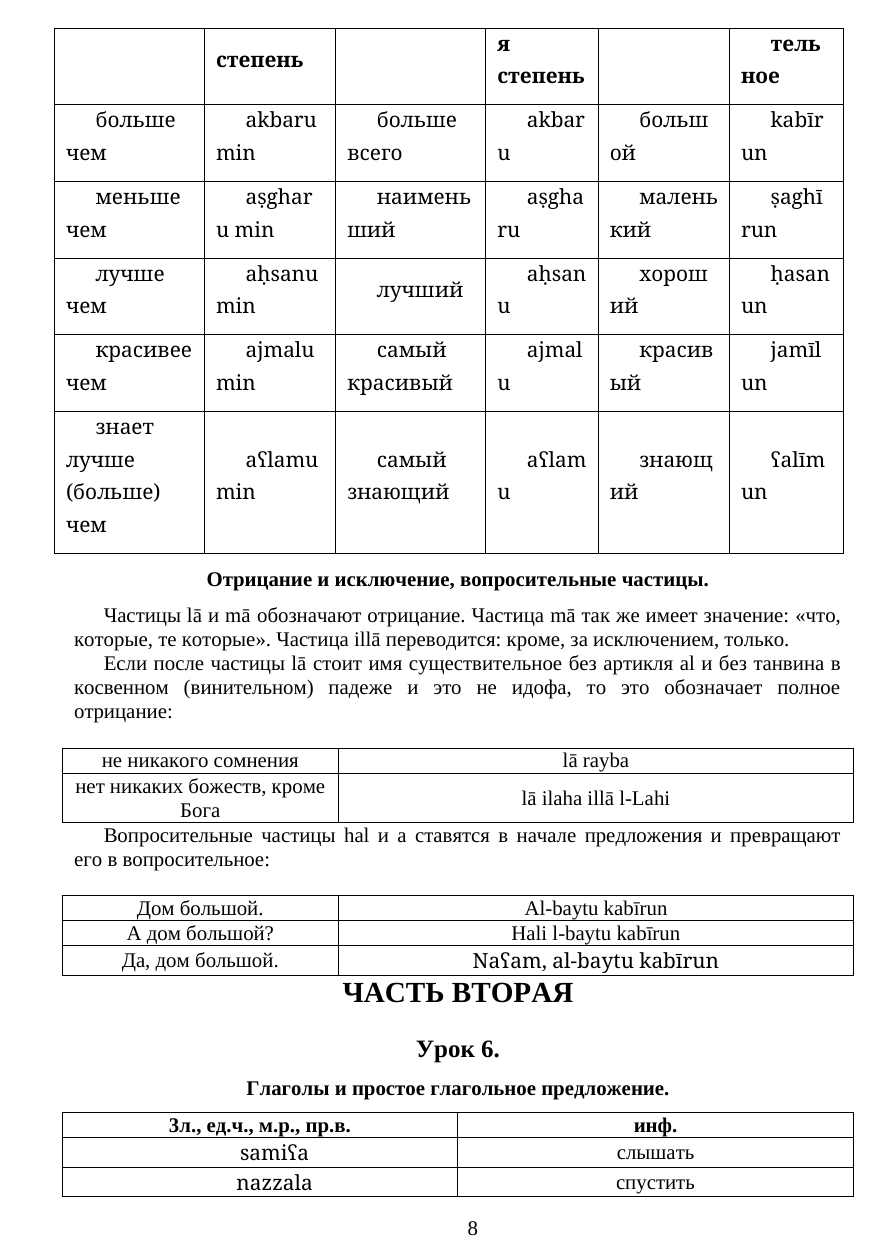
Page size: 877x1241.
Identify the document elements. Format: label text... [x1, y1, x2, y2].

table_cell lā ilaha illā l-Lahi [339, 774, 853, 822]
table_cell aṣgharu [486, 182, 598, 258]
table_header Дом большой. [63, 896, 338, 920]
subtitle Глаголы и простое глагольное предложение. [74, 1075, 842, 1099]
table_cell ajmalu [486, 335, 598, 411]
table_cell А дом большой? [63, 921, 338, 945]
table_cell спустить [458, 1168, 853, 1196]
table_cell ajmalu min [205, 335, 335, 411]
table_header [336, 29, 485, 104]
table_cell нет никаких божеств, кроме Бога [63, 774, 338, 822]
table_header тельное [730, 29, 843, 104]
table_cell Да, дом большой. [63, 946, 338, 974]
text Если после частицы lā стоит имя существительное без артикля al и без танвина в косвенном (винительном) падеже и это не идофа, то это обозначает полное отрицание: [74, 651, 842, 723]
table_cell nazzala [63, 1168, 457, 1196]
text Частицы lā и mā обозначают отрицание. Частица mā так же имеет значение: «что, которые, те которые». Частица illā переводится: кроме, за исключением, только. [74, 603, 842, 651]
table_cell самый красивый [336, 335, 485, 411]
table_cell ṣaghīrun [730, 182, 843, 258]
table_cell ʕalīmun [730, 412, 843, 553]
table_cell лучший [336, 259, 485, 334]
table_cell красивее чем [55, 335, 204, 411]
table_header не никакого сомнения [63, 749, 338, 772]
table_cell меньше чем [55, 182, 204, 258]
subtitle Отрицание и исключение, вопросительные частицы. [74, 566, 842, 591]
table_cell ḥasanun [730, 259, 843, 334]
table_header инф. [458, 1113, 853, 1137]
table_cell наименьший [336, 182, 485, 258]
text Вопросительные частицы hal и a ставятся в начале предложения и превращают его в вопросительное: [74, 823, 842, 871]
table_cell Hali l-baytu kabīrun [339, 921, 853, 945]
table_cell самый знающий [336, 412, 485, 553]
table_header Al-baytu kabīrun [339, 896, 853, 920]
table_cell хороший [599, 259, 729, 334]
table_cell больше всего [336, 105, 485, 181]
table_header [55, 29, 204, 104]
table_cell больше чем [55, 105, 204, 181]
table_cell Naʕam, al-baytu kabīrun [339, 946, 853, 974]
subtitle ЧАСТЬ ВТОРАЯ [74, 976, 842, 1009]
table_cell красивый [599, 335, 729, 411]
table_header [599, 29, 729, 104]
table_header lā rayba [339, 749, 853, 772]
table_cell слышать [458, 1138, 853, 1167]
table_cell aʕlamu min [205, 412, 335, 553]
table_header я степень [486, 29, 598, 104]
table_cell лучше чем [55, 259, 204, 334]
table_cell aḥsanu [486, 259, 598, 334]
table_cell aḥsanu min [205, 259, 335, 334]
table_cell aʕlamu [486, 412, 598, 553]
table_cell akbaru [486, 105, 598, 181]
subtitle Урок 6. [74, 1034, 842, 1063]
table_cell kabīrun [730, 105, 843, 181]
table_cell samiʕa [63, 1138, 457, 1167]
table_cell знает лучше (больше) чем [55, 412, 204, 553]
table_cell большой [599, 105, 729, 181]
table_header степень [205, 29, 335, 104]
table_header 3л., ед.ч., м.р., пр.в. [63, 1113, 457, 1137]
table_cell akbaru min [205, 105, 335, 181]
table_cell aṣgharu min [205, 182, 335, 258]
table_cell jamīlun [730, 335, 843, 411]
table_cell маленький [599, 182, 729, 258]
table_cell знающий [599, 412, 729, 553]
